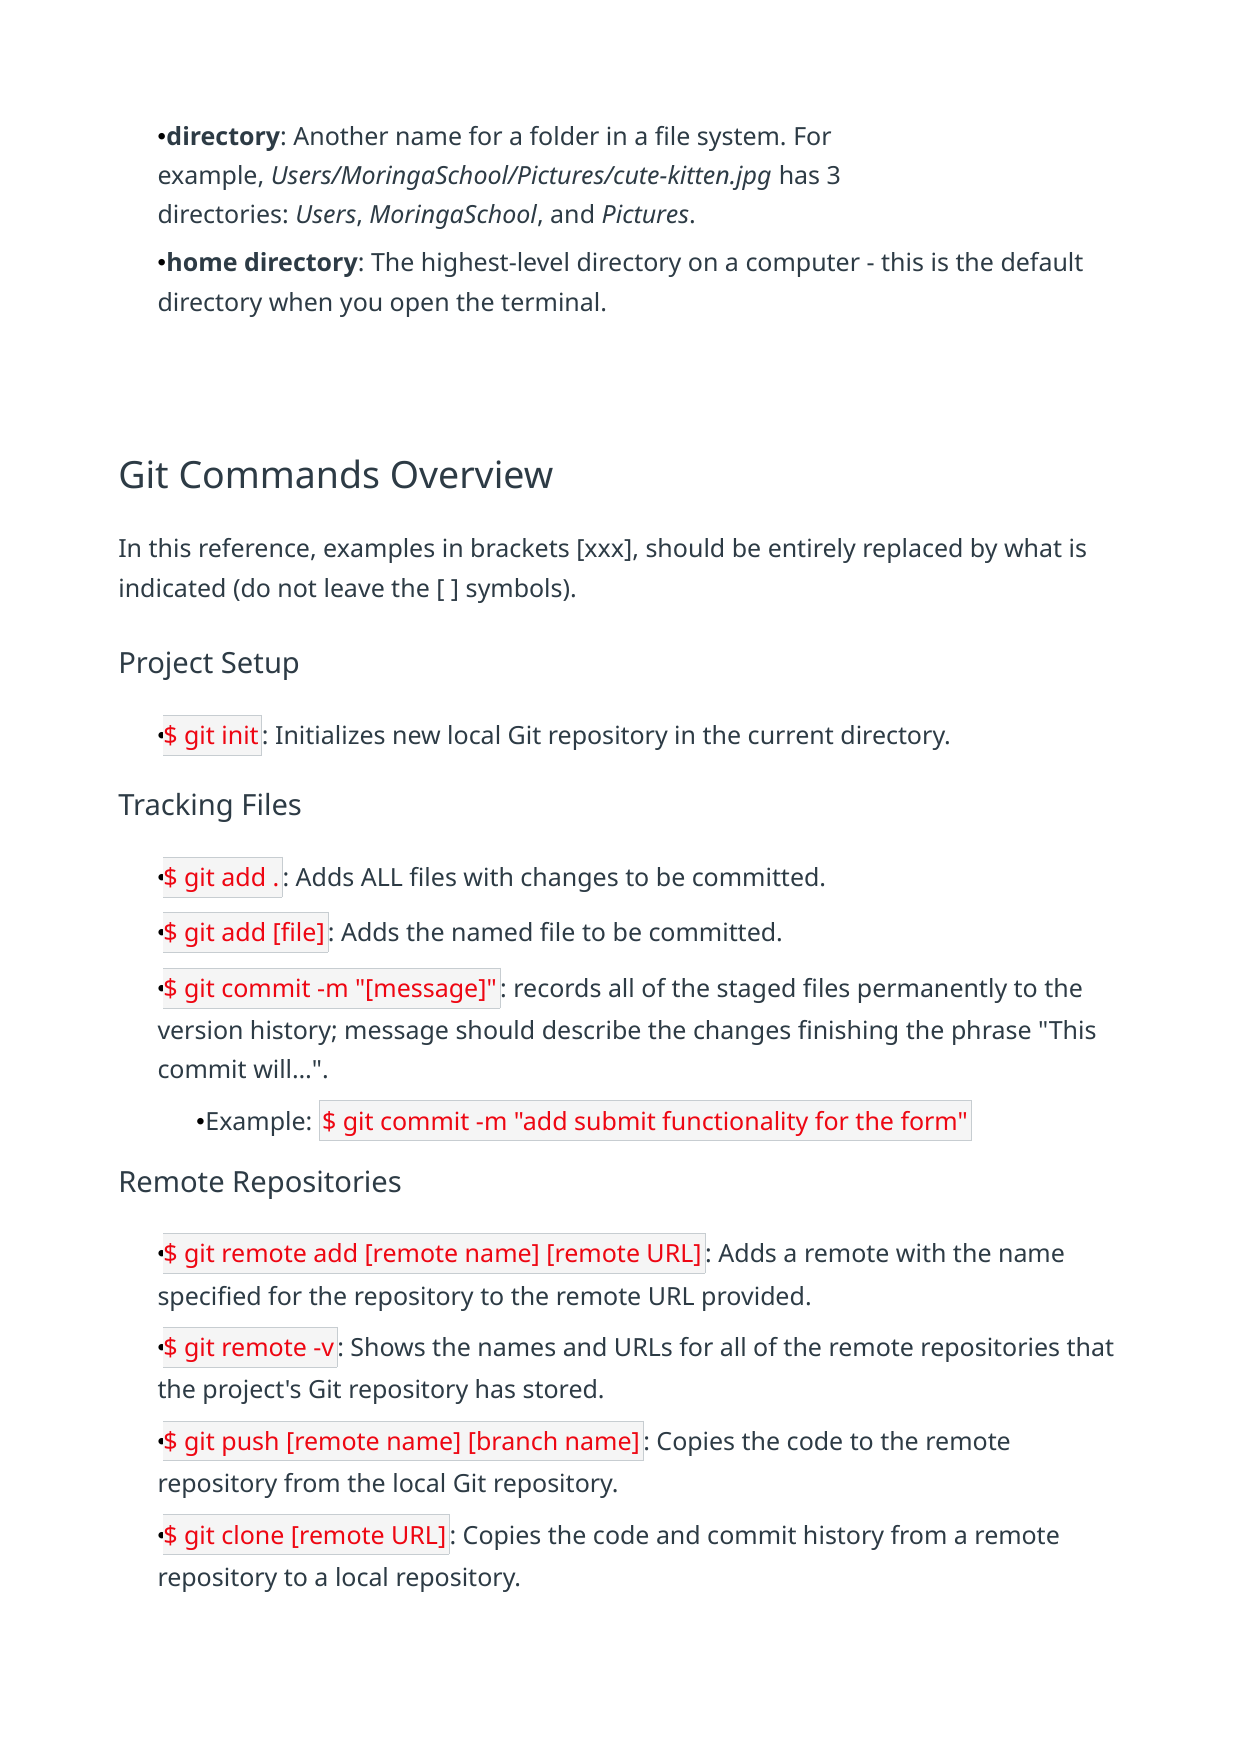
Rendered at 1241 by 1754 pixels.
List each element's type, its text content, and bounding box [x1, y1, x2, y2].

list $ git add .: Adds ALL files with changes to be committed. [283, 857, 1122, 897]
list $ git push [remote name] [branch name]: Copies the code to the remote repository from the local Git repository. [118, 1421, 1122, 1500]
list Example: $ git commit -m "add submit functionality for the form" [972, 1100, 1122, 1141]
list $ git add [file] [118, 912, 328, 952]
list Example: $ git commit -m "add submit functionality for the form" [118, 1100, 319, 1141]
list : Adds the named file to be committed. [329, 912, 1122, 952]
list $ git remote -v: Shows the names and URLs for all of the remote repositories that the project's Git repository has stored. [118, 1327, 1122, 1406]
list $ git init: Initializes new local Git repository in the current directory. [118, 715, 261, 755]
subtitle Git Commands Overview [118, 449, 1122, 500]
list home directory: The highest-level directory on a computer - this is the default directory when you open the terminal. [118, 245, 1122, 318]
list Example: $ git commit -m "add submit functionality for the form" [320, 1101, 971, 1140]
list $ git add .: Adds ALL files with changes to be committed. [118, 857, 282, 897]
text In this reference, examples in brackets [xxx], should be entirely replaced by what is indicated (do not leave the [ ] symbols). [118, 531, 1122, 604]
subtitle Remote Repositories [118, 1161, 1122, 1201]
subtitle Tracking Files [118, 785, 1122, 824]
list $ git clone [remote URL]: Copies the code and commit history from a remote repository to a local repository. [118, 1514, 1122, 1593]
subtitle Project Setup [118, 643, 1122, 682]
list directory: Another name for a folder in a file system. For example, Users/MoringaSchool/Pictures/cute-kitten.jpg has 3 directories: Users, MoringaSchool, and Pictures. [118, 118, 1122, 231]
list $ git init: Initializes new local Git repository in the current directory. [262, 715, 1122, 755]
list $ git remote add [remote name] [remote URL]: Adds a remote with the name specified for the repository to the remote URL provided. [118, 1233, 1122, 1312]
list $ git commit -m "[message]": records all of the staged files permanently to the version history; message should describe the changes finishing the phrase "This commit will…". [118, 967, 1122, 1086]
